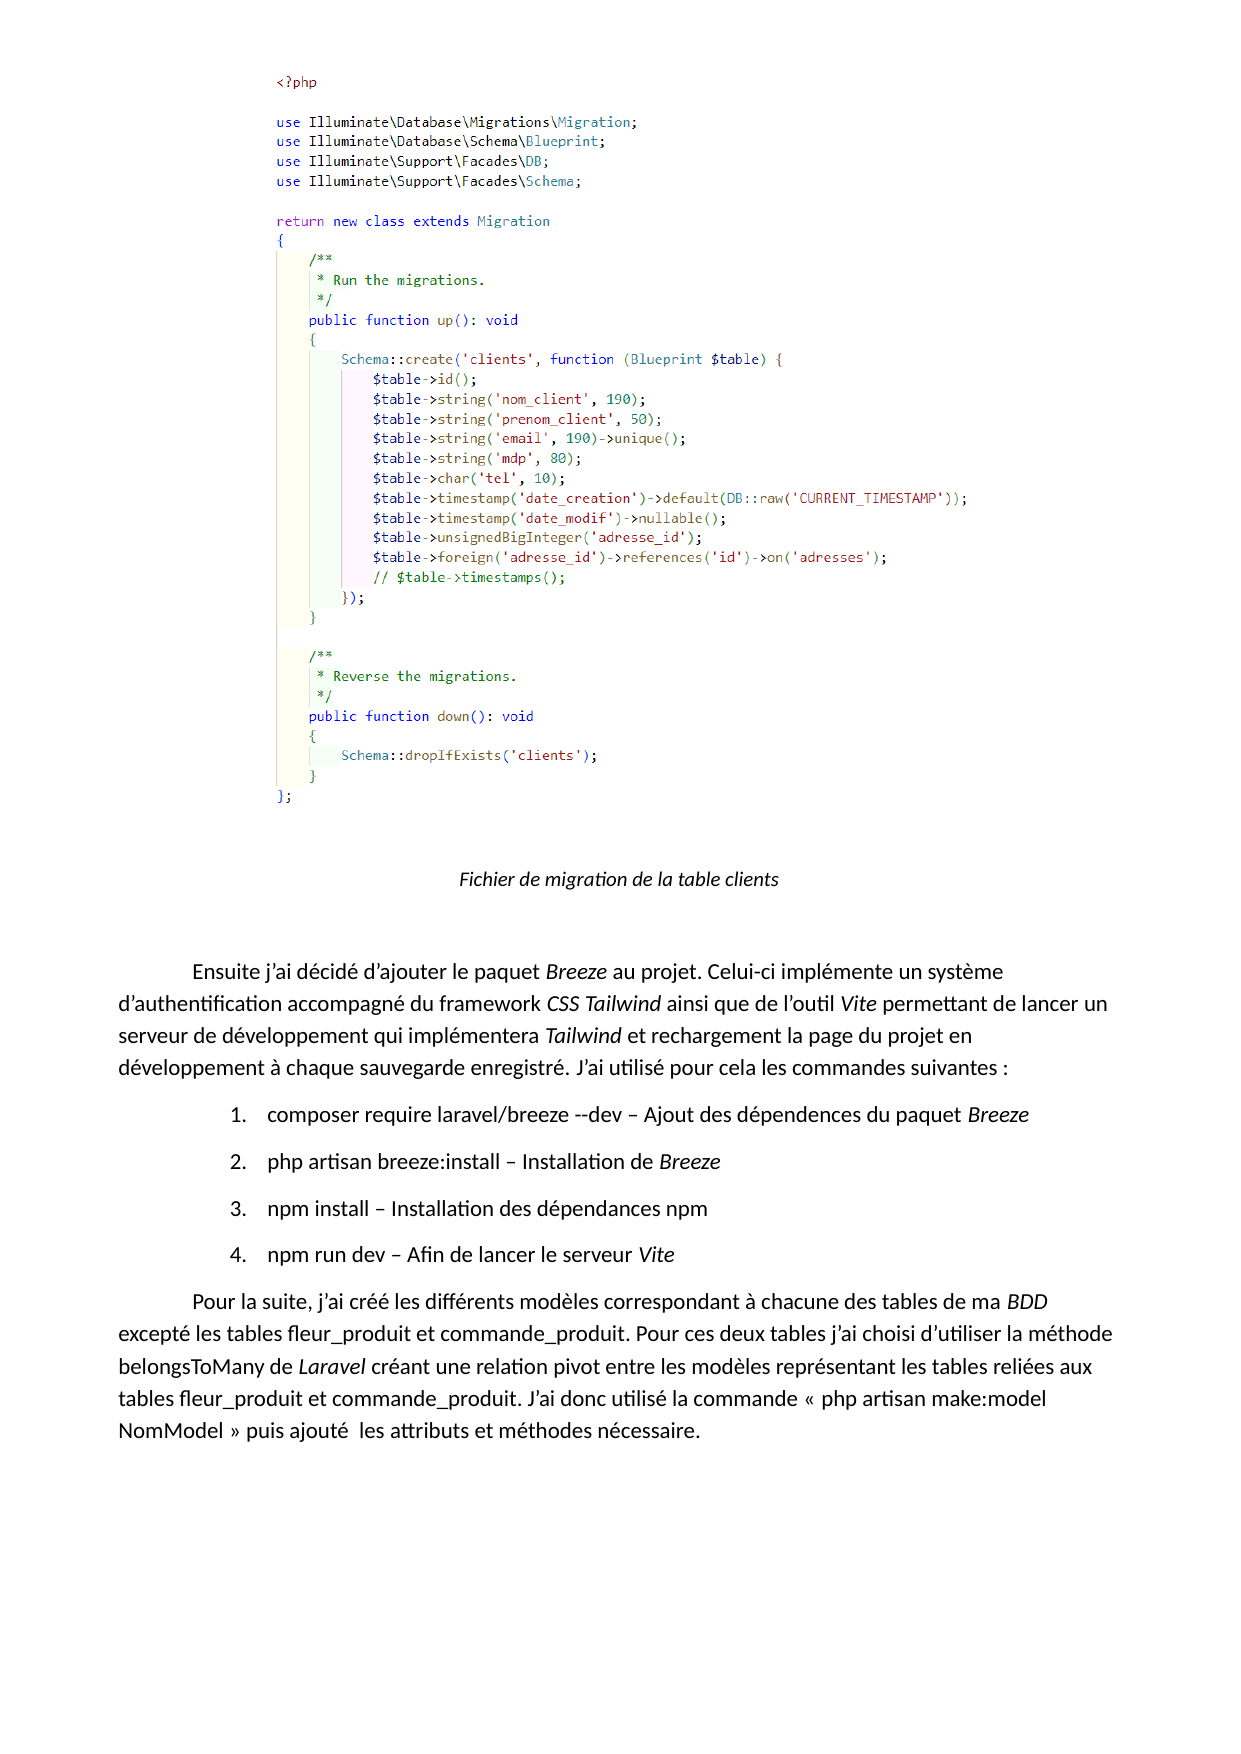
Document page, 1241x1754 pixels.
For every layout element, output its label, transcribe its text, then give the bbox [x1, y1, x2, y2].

list npm run dev – Afin de lancer le serveur Vite [229, 1241, 1122, 1269]
list npm install – Installation des dépendances npm [229, 1194, 1122, 1222]
list composer require laravel/breeze --dev – Ajout des dépendences du paquet Breeze [229, 1100, 1122, 1128]
text Fichier de migration de la table clients [118, 866, 1122, 892]
list php artisan breeze:install – Installation de Breeze [229, 1147, 1122, 1175]
text Pour la suite, j’ai créé les différents modèles correspondant à chacune des tables de ma BDD excepté les tables fleur_produit et commande_produit. Pour ces deux tables j’ai choisi d’utiliser la méthode belongsToMany de Laravel créant une relation pivot entre les modèles représentant les tables reliées aux tables fleur_produit et commande_produit. J’ai donc utilisé la commande « php artisan make:model NomModel » puis ajouté les attributs et méthodes nécessaire. [118, 1287, 1122, 1444]
text Ensuite j’ai décidé d’ajouter le paquet Breeze au projet. Celui-ci implémente un système d’authentification accompagné du framework CSS Tailwind ainsi que de l’outil Vite permettant de lancer un serveur de développement qui implémentera Tailwind et rechargement la page du projet en développement à chaque sauvegarde enregistré. J’ai utilisé pour cela les commandes suivantes : [118, 957, 1122, 1082]
picture [269, 75, 970, 810]
